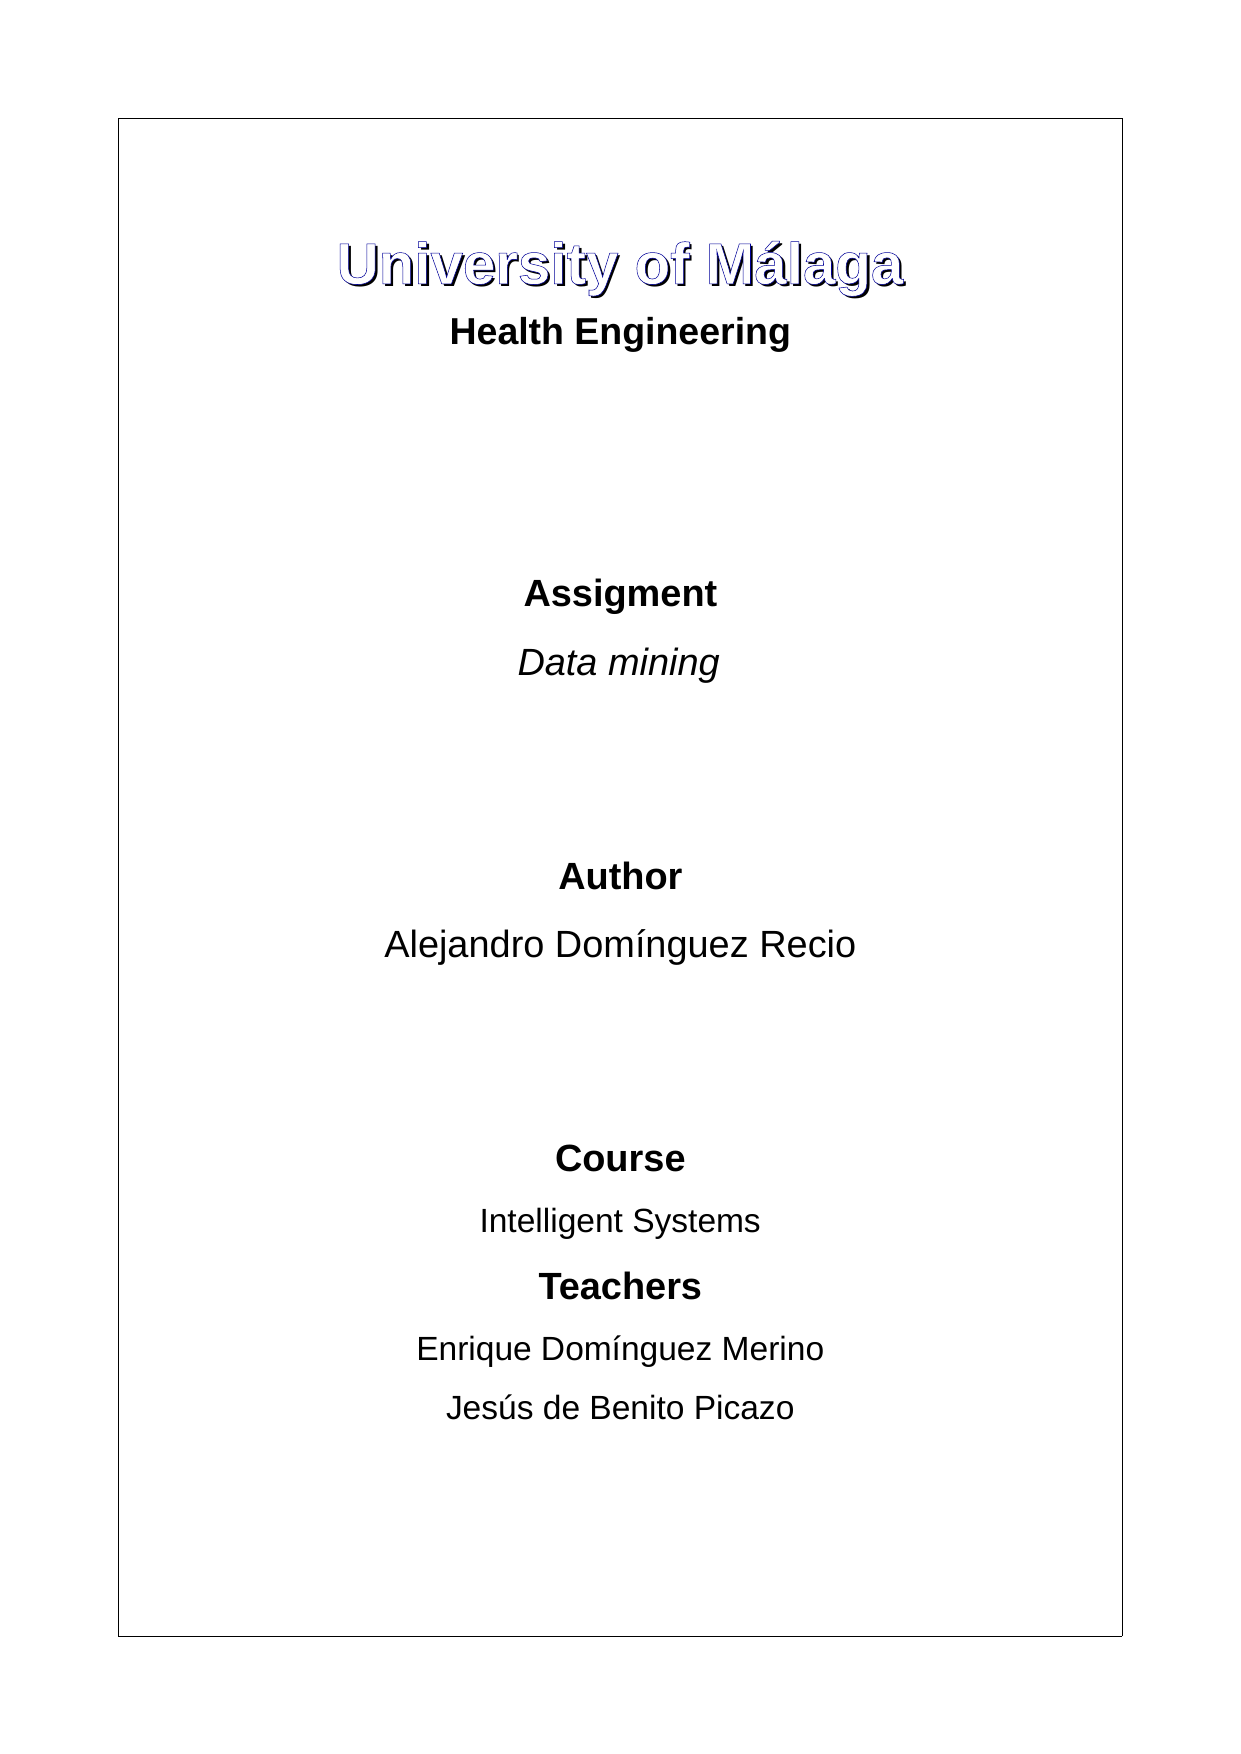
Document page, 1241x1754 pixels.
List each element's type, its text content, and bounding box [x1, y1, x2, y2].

subtitle Alejandro Domínguez Recio [121, 922, 1119, 966]
subtitle Data mining [121, 640, 1119, 683]
subtitle Course [121, 1136, 1119, 1179]
subtitle Intelligent Systems [121, 1200, 1119, 1239]
title University of Málaga [121, 229, 1119, 296]
subtitle Health Engineering [121, 309, 1119, 352]
subtitle Teachers [121, 1264, 1119, 1308]
subtitle Author [121, 853, 1119, 897]
subtitle Enrique Domínguez Merino [121, 1328, 1119, 1367]
subtitle Assigment [121, 571, 1119, 615]
subtitle Jesús de Benito Picazo [121, 1388, 1119, 1427]
